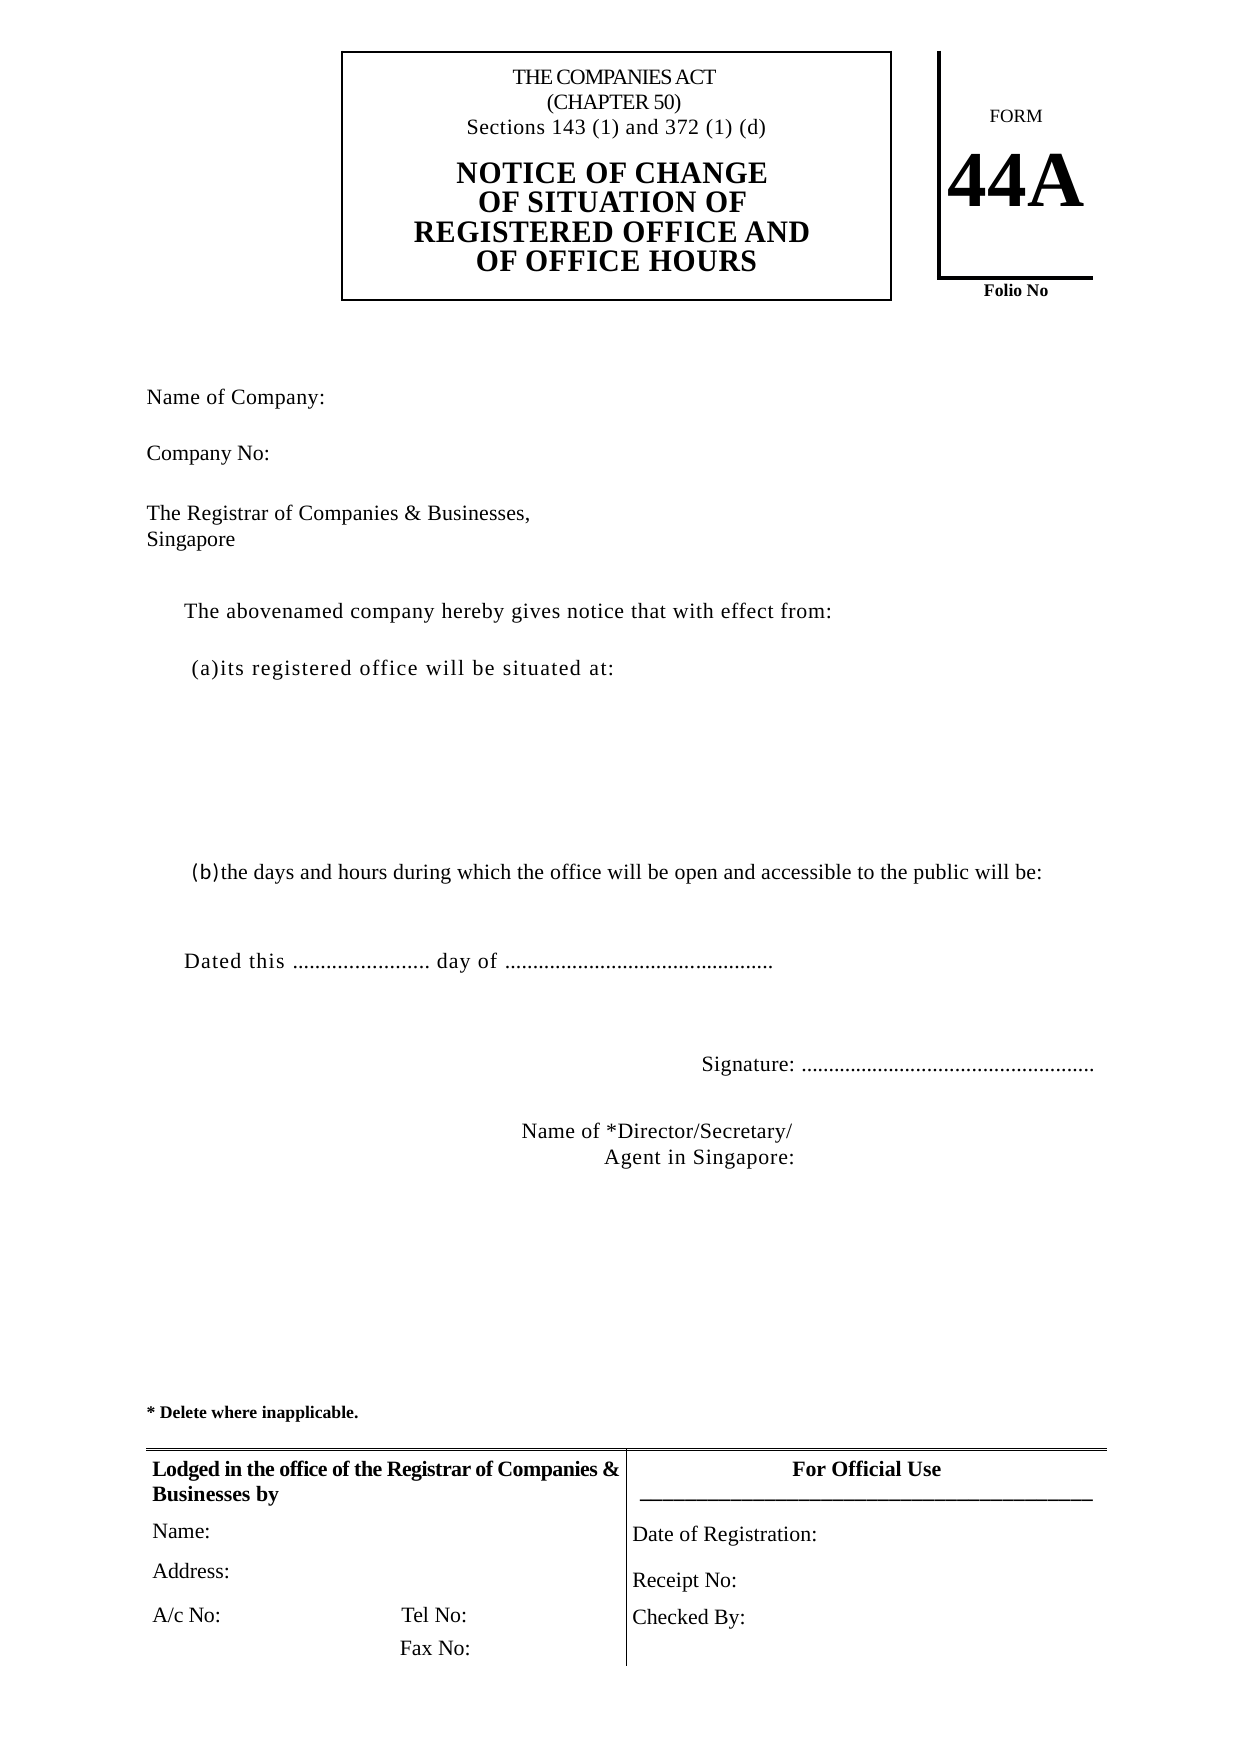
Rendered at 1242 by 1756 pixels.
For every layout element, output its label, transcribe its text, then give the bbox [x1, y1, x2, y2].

table_header [892, 51, 937, 276]
list the days and hours during which the office will be open and accessible to the public will be: Dated this day of [184, 808, 1084, 986]
text Signature: [701, 1050, 1107, 1076]
table_cell [343, 276, 890, 299]
text The abovenamed company hereby gives notice that with effect from: [184, 596, 1107, 624]
table_header FORM 44A [941, 51, 1093, 276]
text Agent in Singapore:<get_director1(o.id)['name']> [604, 1144, 1107, 1169]
table_header THE COMPANIES ACT (CHAPTER 50) Sections 143 (1) and 372 (1) (d) NOTICE OF CHANGE OF SITUATION OF REGISTERED OFFICE AND OF OFFICE HOURS [343, 53, 890, 276]
text * Delete where inapplicable. [146, 1402, 1107, 1422]
text Name of *Director/Secretary/ [521, 1118, 1107, 1144]
list its registered office will be situated at: [184, 654, 1107, 681]
text Company No: <o.uen> [146, 440, 1107, 466]
table_cell [892, 276, 939, 299]
text Name of Company: <o.name> [146, 384, 1107, 410]
text The Registrar of Companies & Businesses, Singapore [146, 499, 559, 551]
table_header Lodged in the office of the Registrar of Companies & Businesses by Name: Address: A/c No: Tel No: Fax No: [146, 1451, 626, 1666]
table_header For Official Use ________________________________________ Date of Registration: Receipt No: Checked By: [627, 1451, 1107, 1666]
table_cell Folio No [939, 280, 1093, 299]
